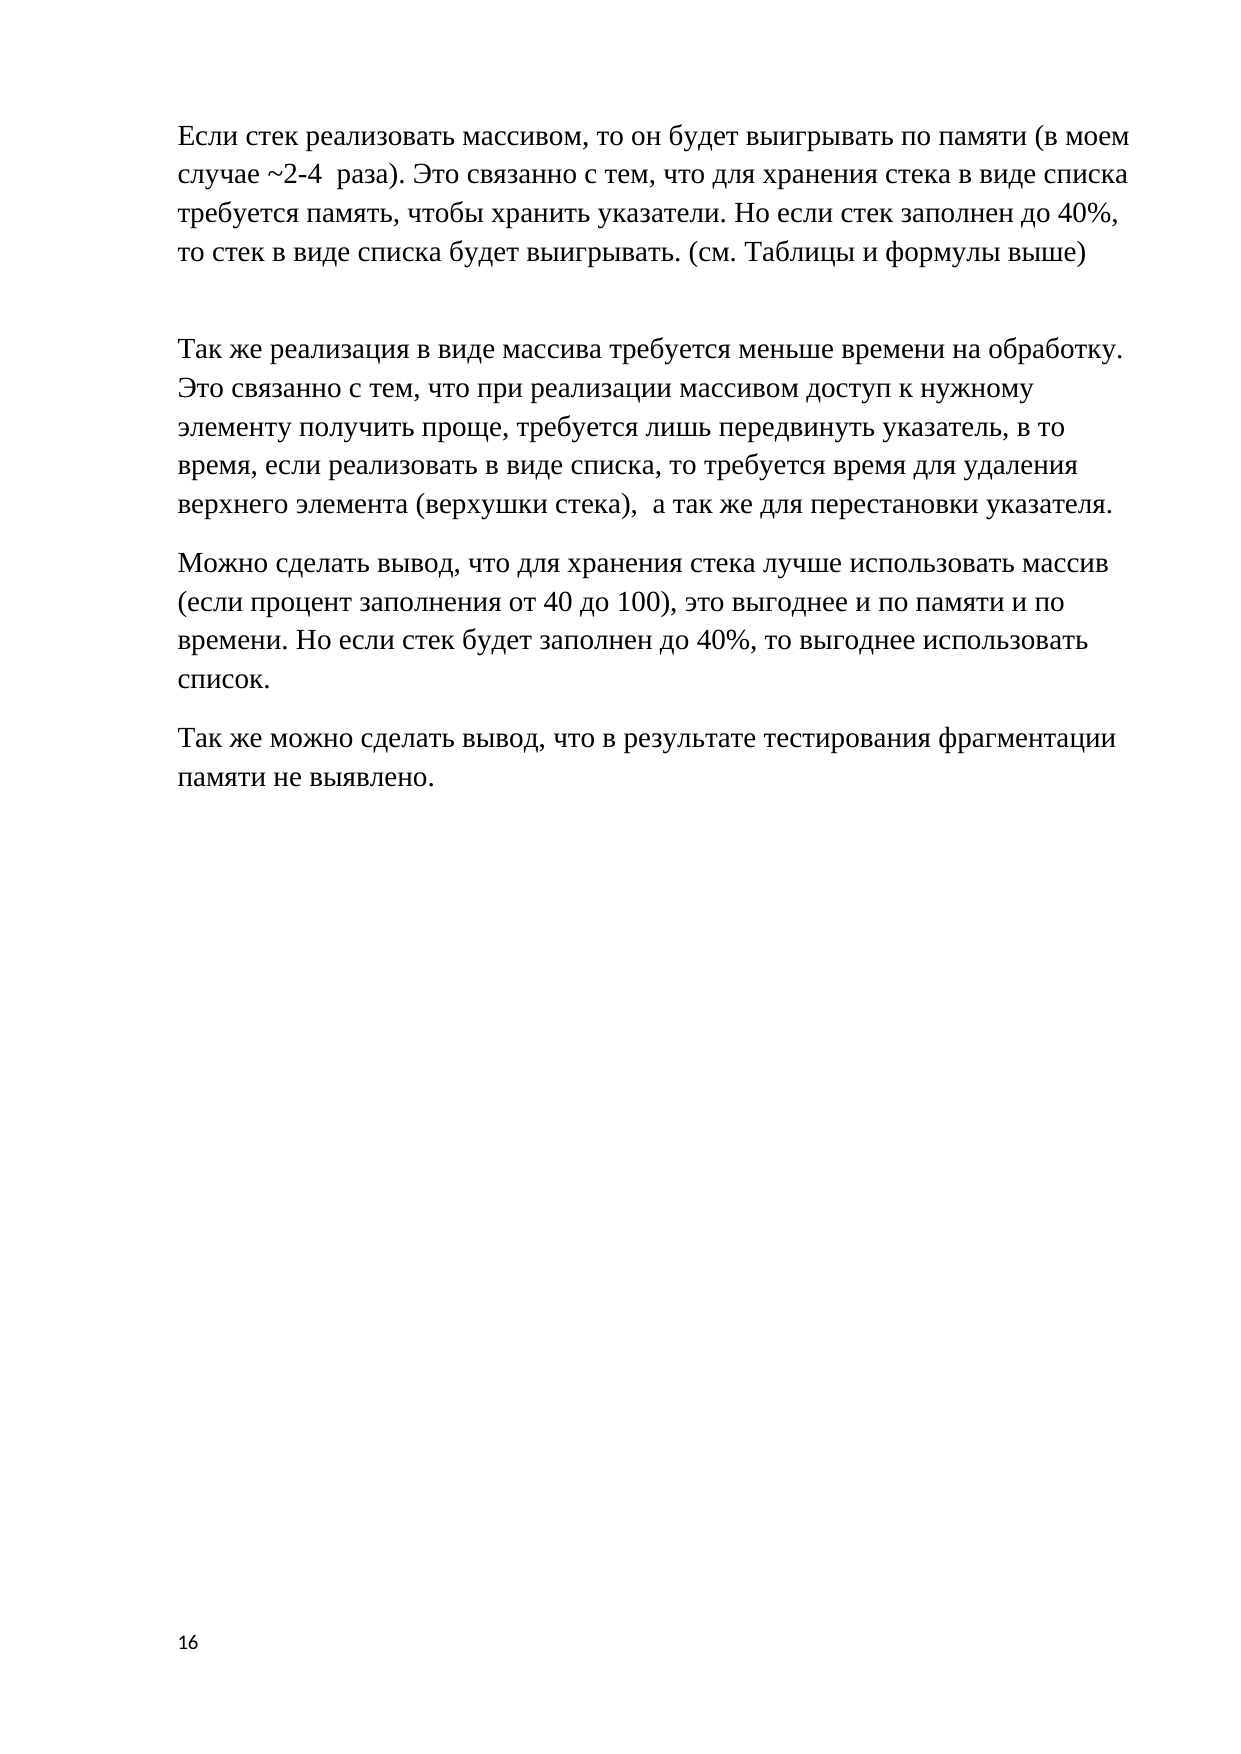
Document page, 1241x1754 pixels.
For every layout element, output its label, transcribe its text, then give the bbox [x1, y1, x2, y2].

text Так же можно сделать вывод, что в результате тестирования фрагментации памяти не выявлено. [177, 720, 1152, 792]
text Если стек реализовать массивом, то он будет выигрывать по памяти (в моем случае ~2-4 раза). Это связанно с тем, что для хранения стека в виде списка требуется память, чтобы хранить указатели. Но если стек заполнен до 40%, то стек в виде списка будет выигрывать. (см. Таблицы и формулы выше) [177, 118, 1152, 267]
text Можно сделать вывод, что для хранения стека лучше использовать массив (если процент заполнения от 40 до 100), это выгоднее и по памяти и по времени. Но если стек будет заполнен до 40%, то выгоднее использовать список. [177, 545, 1152, 694]
text Так же реализация в виде массива требуется меньше времени на обработку. Это связанно с тем, что при реализации массивом доступ к нужному элементу получить проще, требуется лишь передвинуть указатель, в то время, если реализовать в виде списка, то требуется время для удаления верхнего элемента (верхушки стека), а так же для перестановки указателя. [177, 293, 1152, 519]
